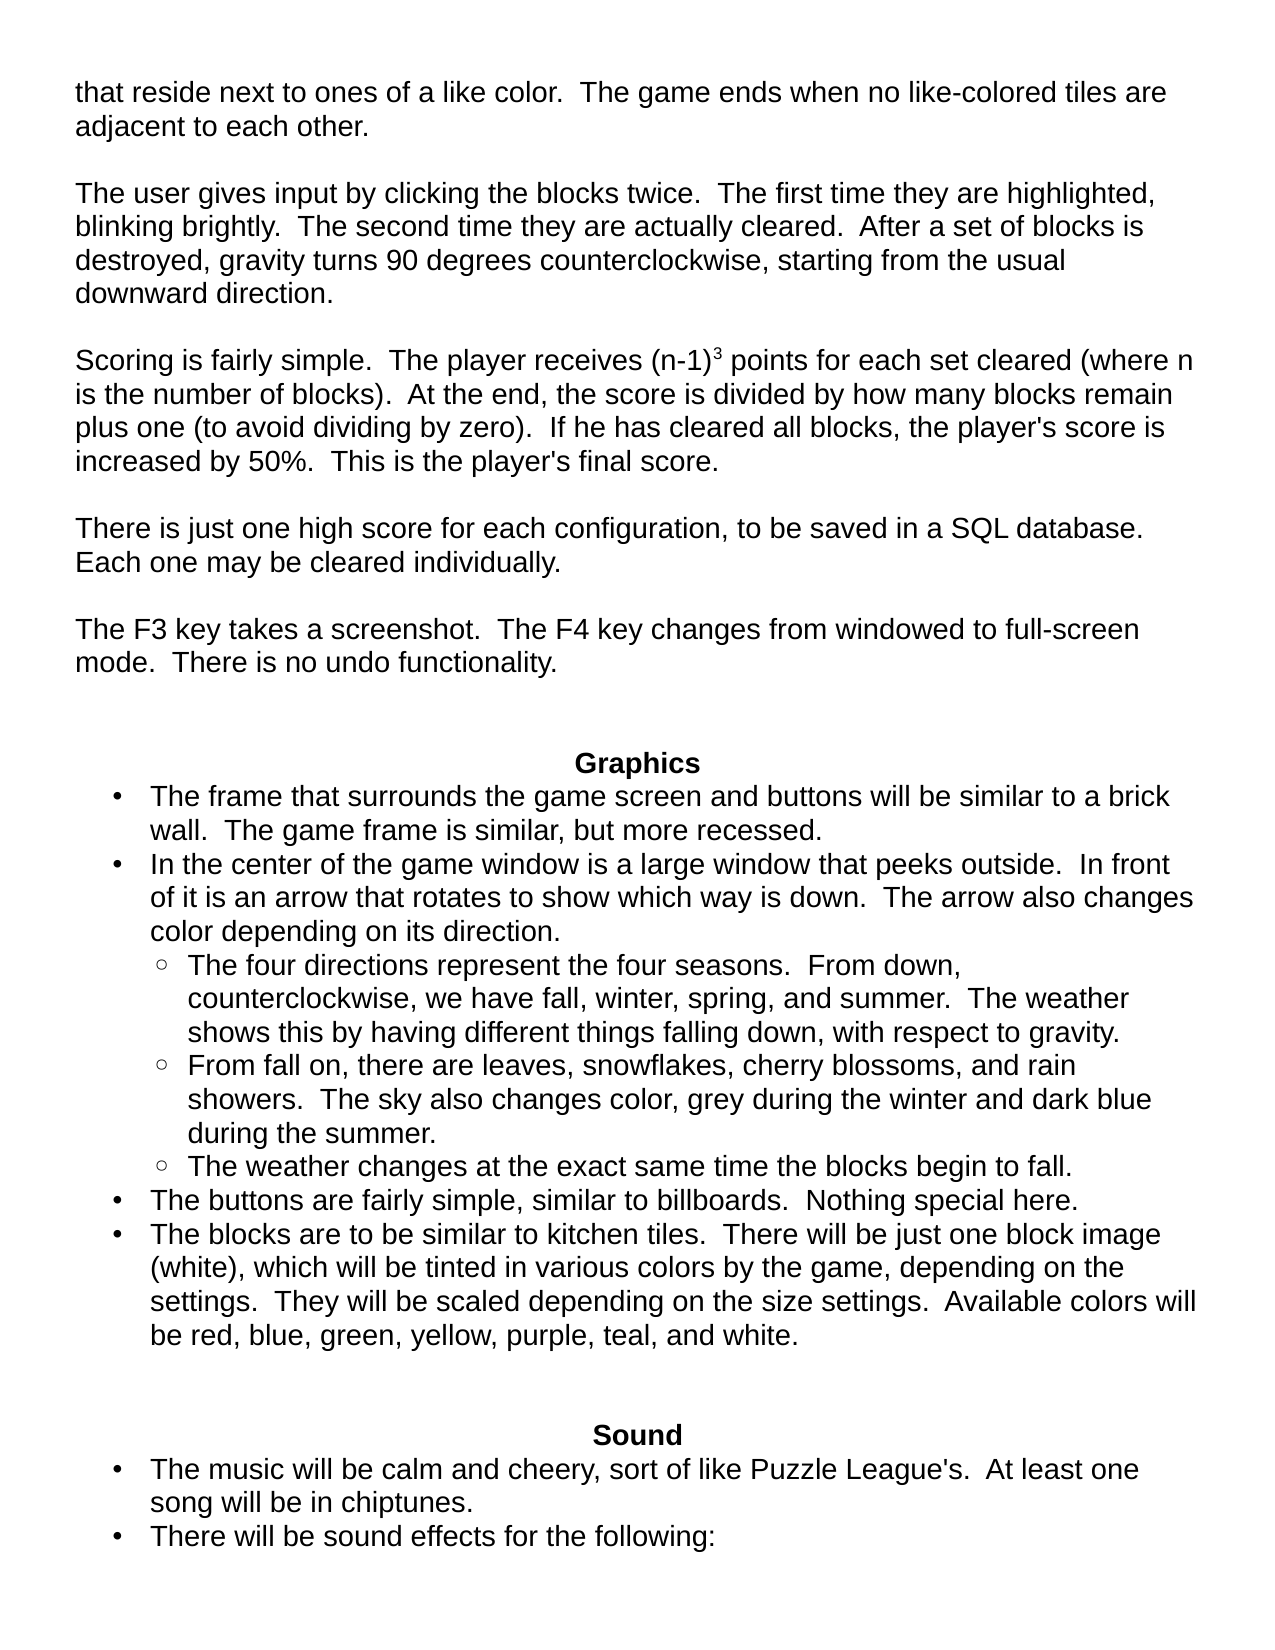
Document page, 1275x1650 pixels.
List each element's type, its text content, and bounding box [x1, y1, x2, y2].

list The frame that surrounds the game screen and buttons will be similar to a brick wall. The game frame is similar, but more recessed. [112, 779, 1200, 847]
text There is just one high score for each configuration, to be saved in a SQL database. Each one may be cleared individually. [75, 511, 1200, 578]
text The F3 key takes a screenshot. The F4 key changes from windowed to full-screen mode. There is no undo functionality. [75, 612, 1200, 679]
list The four directions represent the four seasons. From down, counterclockwise, we have fall, winter, spring, and summer. The weather shows this by having different things falling down, with respect to gravity. [150, 947, 1200, 1048]
list There will be sound effects for the following: [112, 1519, 1200, 1553]
list In the center of the game window is a large window that peeks outside. In front of it is an arrow that rotates to show which way is down. The arrow also changes color depending on its direction. [112, 847, 1200, 947]
text Scoring is fairly simple. The player receives (n-1)3 points for each set cleared (where n is the number of blocks). At the end, the score is divided by how many blocks remain plus one (to avoid dividing by zero). If he has cleared all blocks, the player's score is increased by 50%. This is the player's final score. [75, 343, 1200, 477]
list The weather changes at the exact same time the blocks begin to fall. [150, 1149, 1200, 1183]
list The buttons are fairly simple, similar to billboards. Nothing special here. [112, 1183, 1200, 1217]
text The user gives input by clicking the blocks twice. The first time they are highlighted, blinking brightly. The second time they are actually cleared. After a set of blocks is destroyed, gravity turns 90 degrees counterclockwise, starting from the usual downward direction. [75, 176, 1200, 310]
text Graphics [75, 746, 1200, 779]
text that reside next to ones of a like color. The game ends when no like-colored tiles are adjacent to each other. [75, 75, 1200, 142]
text Sound [75, 1418, 1200, 1452]
list The music will be calm and cheery, sort of like Puzzle League's. At least one song will be in chiptunes. [112, 1452, 1200, 1519]
list From fall on, there are leaves, snowflakes, cherry blossoms, and rain showers. The sky also changes color, grey during the winter and dark blue during the summer. [150, 1048, 1200, 1149]
list The blocks are to be similar to kitchen tiles. There will be just one block image (white), which will be tinted in various colors by the game, depending on the settings. They will be scaled depending on the size settings. Available colors will be red, blue, green, yellow, purple, teal, and white. [112, 1217, 1200, 1351]
